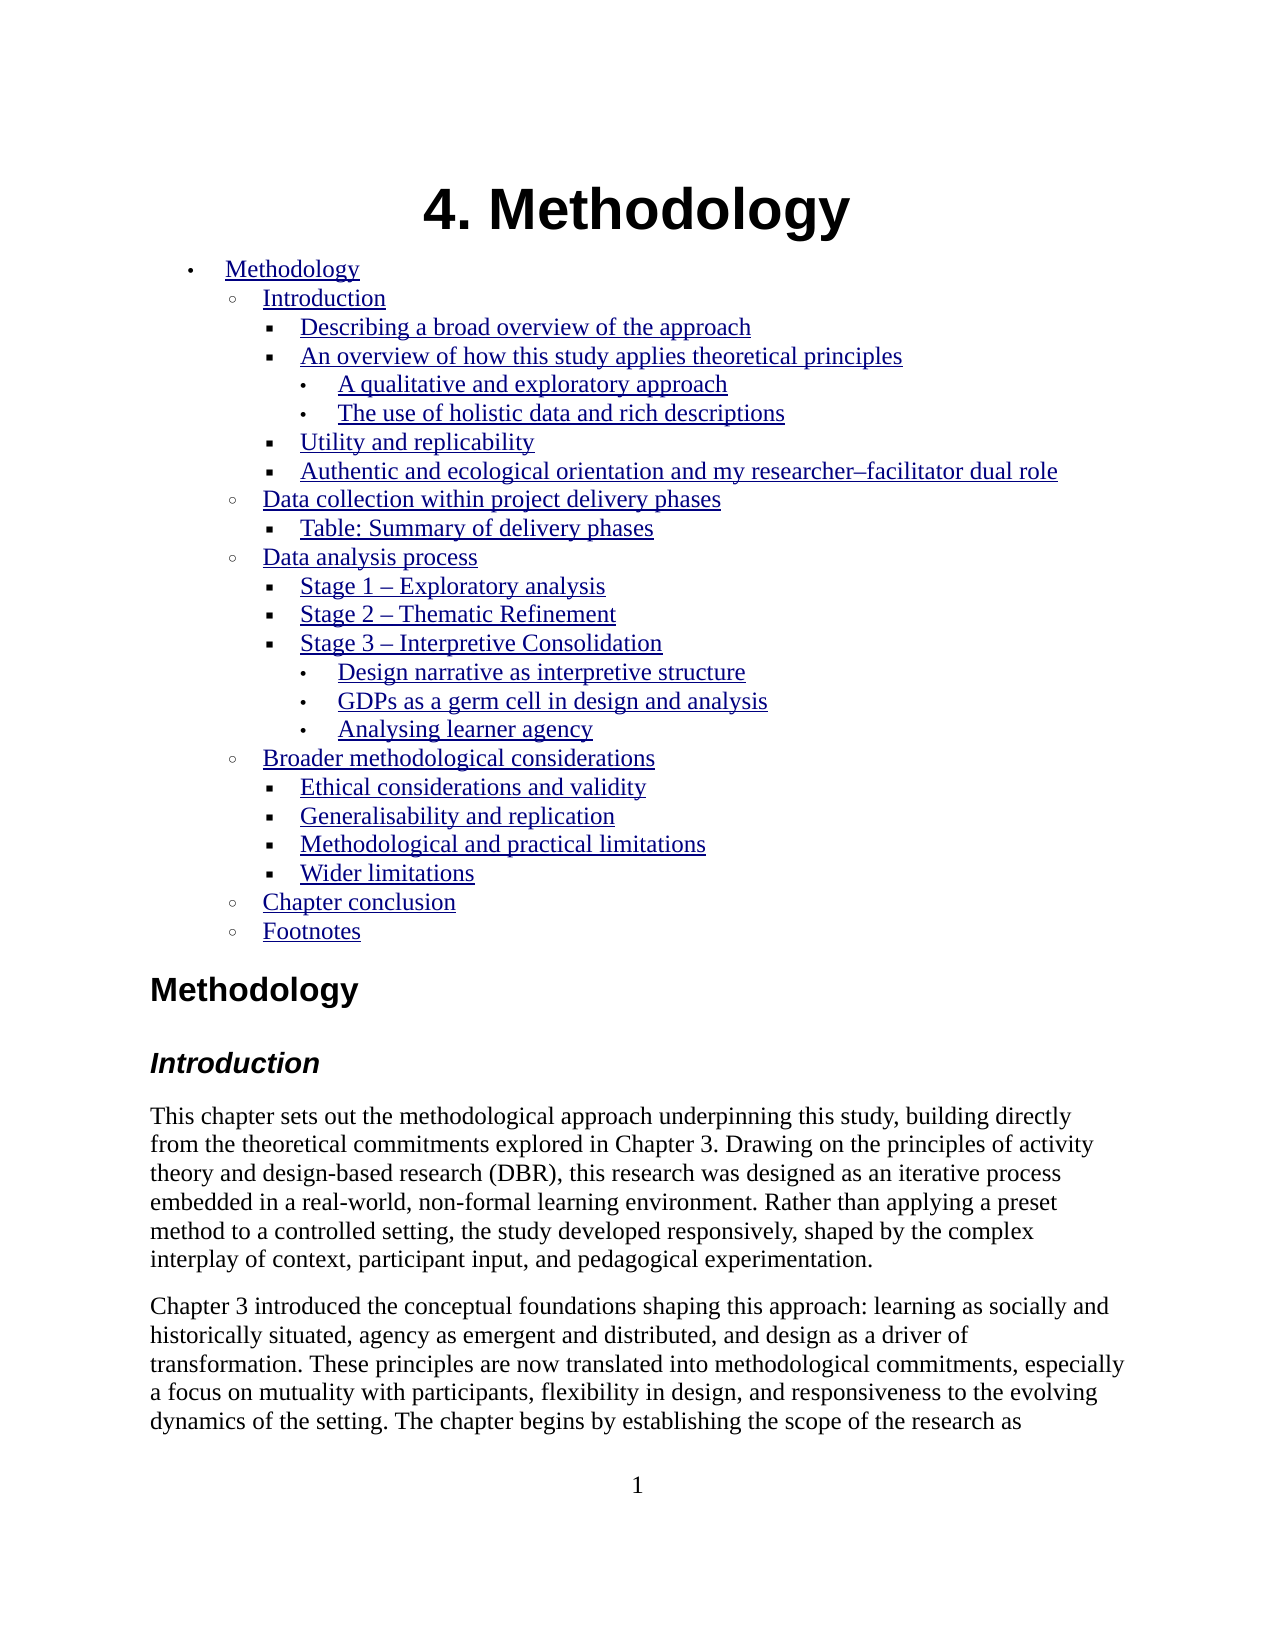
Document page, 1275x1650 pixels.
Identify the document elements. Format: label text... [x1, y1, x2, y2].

list Stage 2 – Thematic Refinement [262, 599, 1125, 628]
list Chapter conclusion [225, 887, 1125, 916]
list Utility and replicability [262, 427, 1125, 456]
list Data analysis process [225, 542, 1125, 571]
list GDPs as a germ cell in design and analysis [300, 686, 1125, 714]
subtitle Methodology [150, 969, 1125, 1008]
list Introduction [225, 283, 1125, 312]
list An overview of how this study applies theoretical principles [262, 341, 1125, 369]
text This chapter sets out the methodological approach underpinning this study, building directly from the theoretical commitments explored in Chapter 3. Drawing on the principles of activity theory and design-based research (DBR), this research was designed as an iterative process embedded in a real-world, non-formal learning environment. Rather than applying a preset method to a controlled setting, the study developed responsively, shaped by the complex interplay of context, participant input, and pedagogical experimentation. [150, 1101, 1125, 1273]
list Methodology [187, 254, 1125, 283]
title 4. Methodology [150, 175, 1125, 242]
list Authentic and ecological orientation and my researcher–facilitator dual role [262, 456, 1125, 484]
list A qualitative and exploratory approach [300, 369, 1125, 398]
list Ethical considerations and validity [262, 772, 1125, 801]
list Analysing learner agency [300, 714, 1125, 743]
list The use of holistic data and rich descriptions [300, 398, 1125, 427]
list Data collection within project delivery phases [225, 484, 1125, 513]
list Wider limitations [262, 858, 1125, 887]
list Broader methodological considerations [225, 743, 1125, 772]
subtitle Introduction [150, 1046, 1125, 1079]
list Footnotes [225, 916, 1125, 944]
list Table: Summary of delivery phases [262, 513, 1125, 542]
list Stage 1 – Exploratory analysis [262, 571, 1125, 599]
list Generalisability and replication [262, 801, 1125, 829]
list Methodological and practical limitations [262, 829, 1125, 858]
list Stage 3 – Interpretive Consolidation [262, 628, 1125, 657]
list Design narrative as interpretive structure [300, 657, 1125, 686]
text Chapter 3 introduced the conceptual foundations shaping this approach: learning as socially and historically situated, agency as emergent and distributed, and design as a driver of transformation. These principles are now translated into methodological commitments, especially a focus on mutuality with participants, flexibility in design, and responsiveness to the evolving dynamics of the setting. The chapter begins by establishing the scope of the research as [150, 1291, 1125, 1435]
list Describing a broad overview of the approach [262, 312, 1125, 341]
